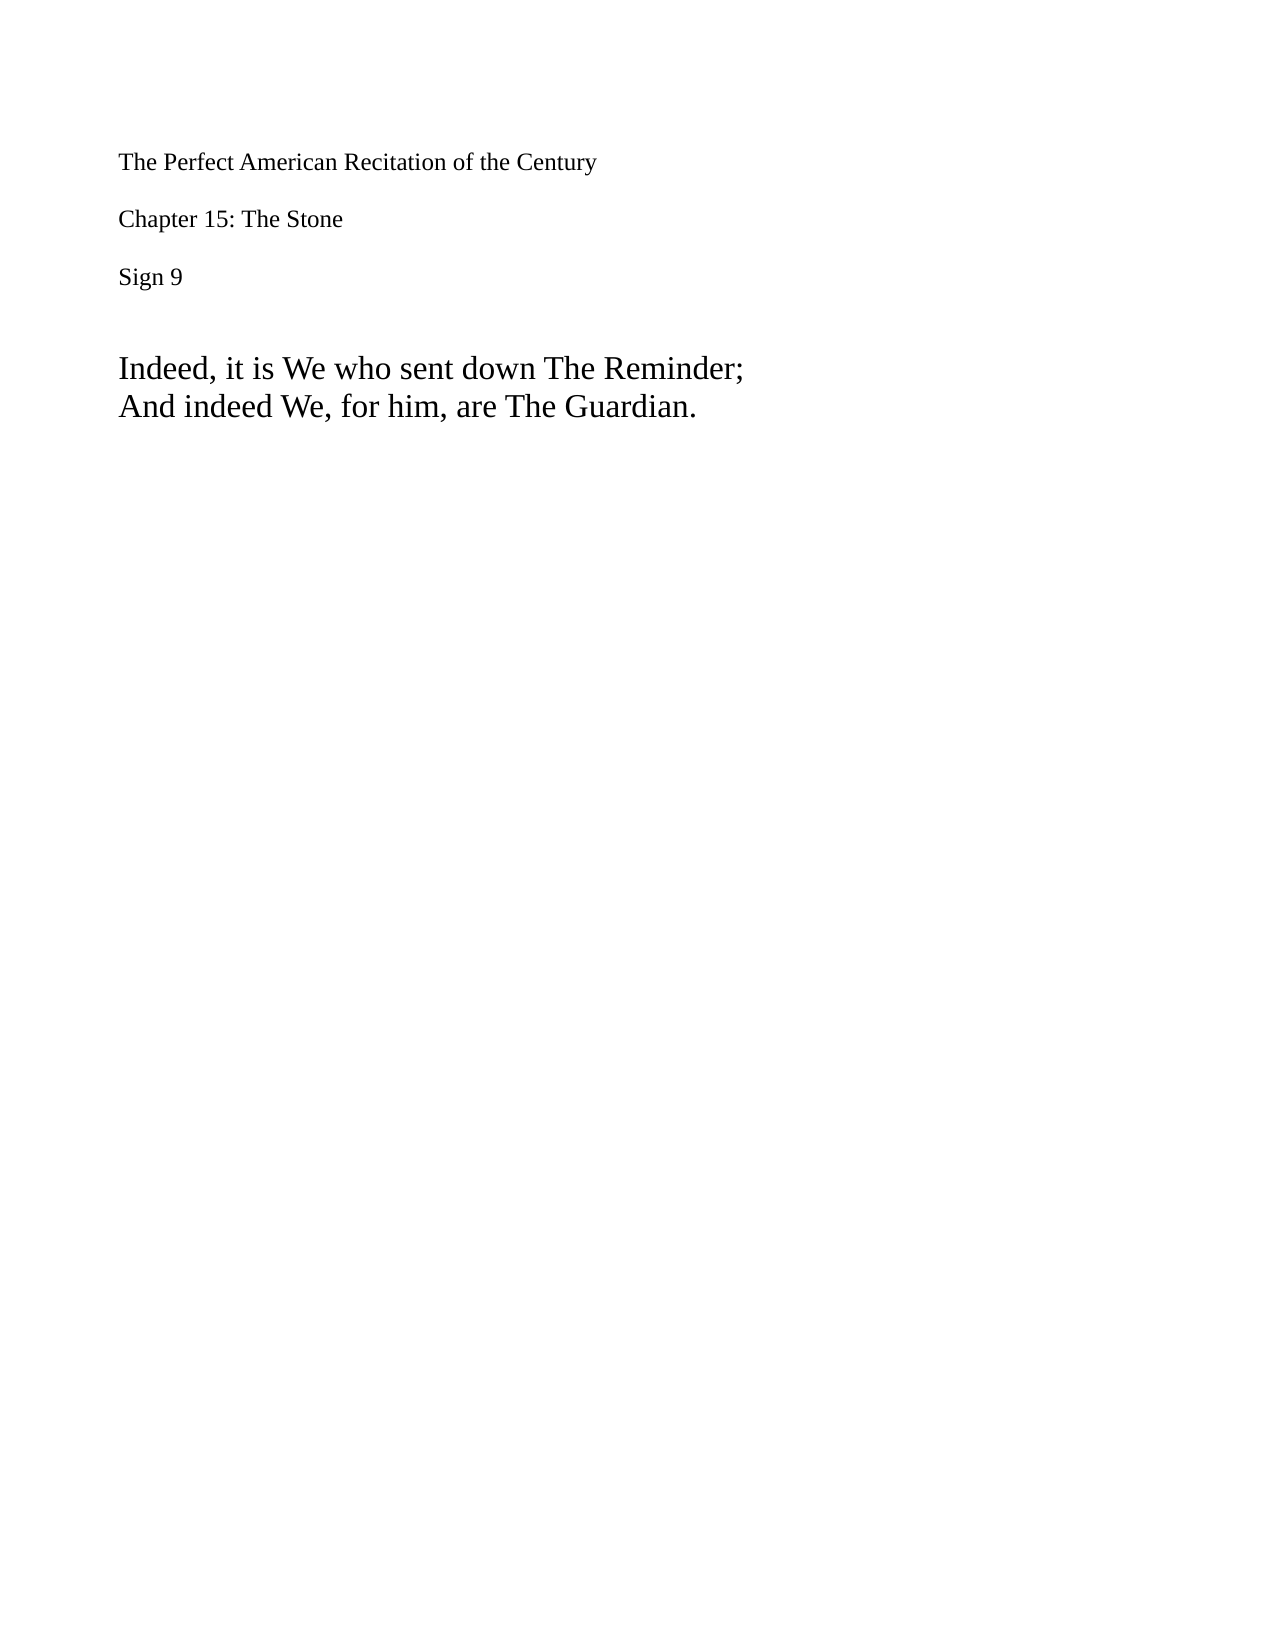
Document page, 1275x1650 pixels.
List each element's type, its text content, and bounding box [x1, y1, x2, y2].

text Sign 9 [118, 262, 1157, 291]
text And indeed We, for him, are The Guardian. [118, 386, 1157, 425]
text Indeed, it is We who sent down The Reminder; [118, 348, 1157, 386]
text The Perfect American Recitation of the Century [118, 147, 1157, 176]
text Chapter 15: The Stone [118, 204, 1157, 233]
